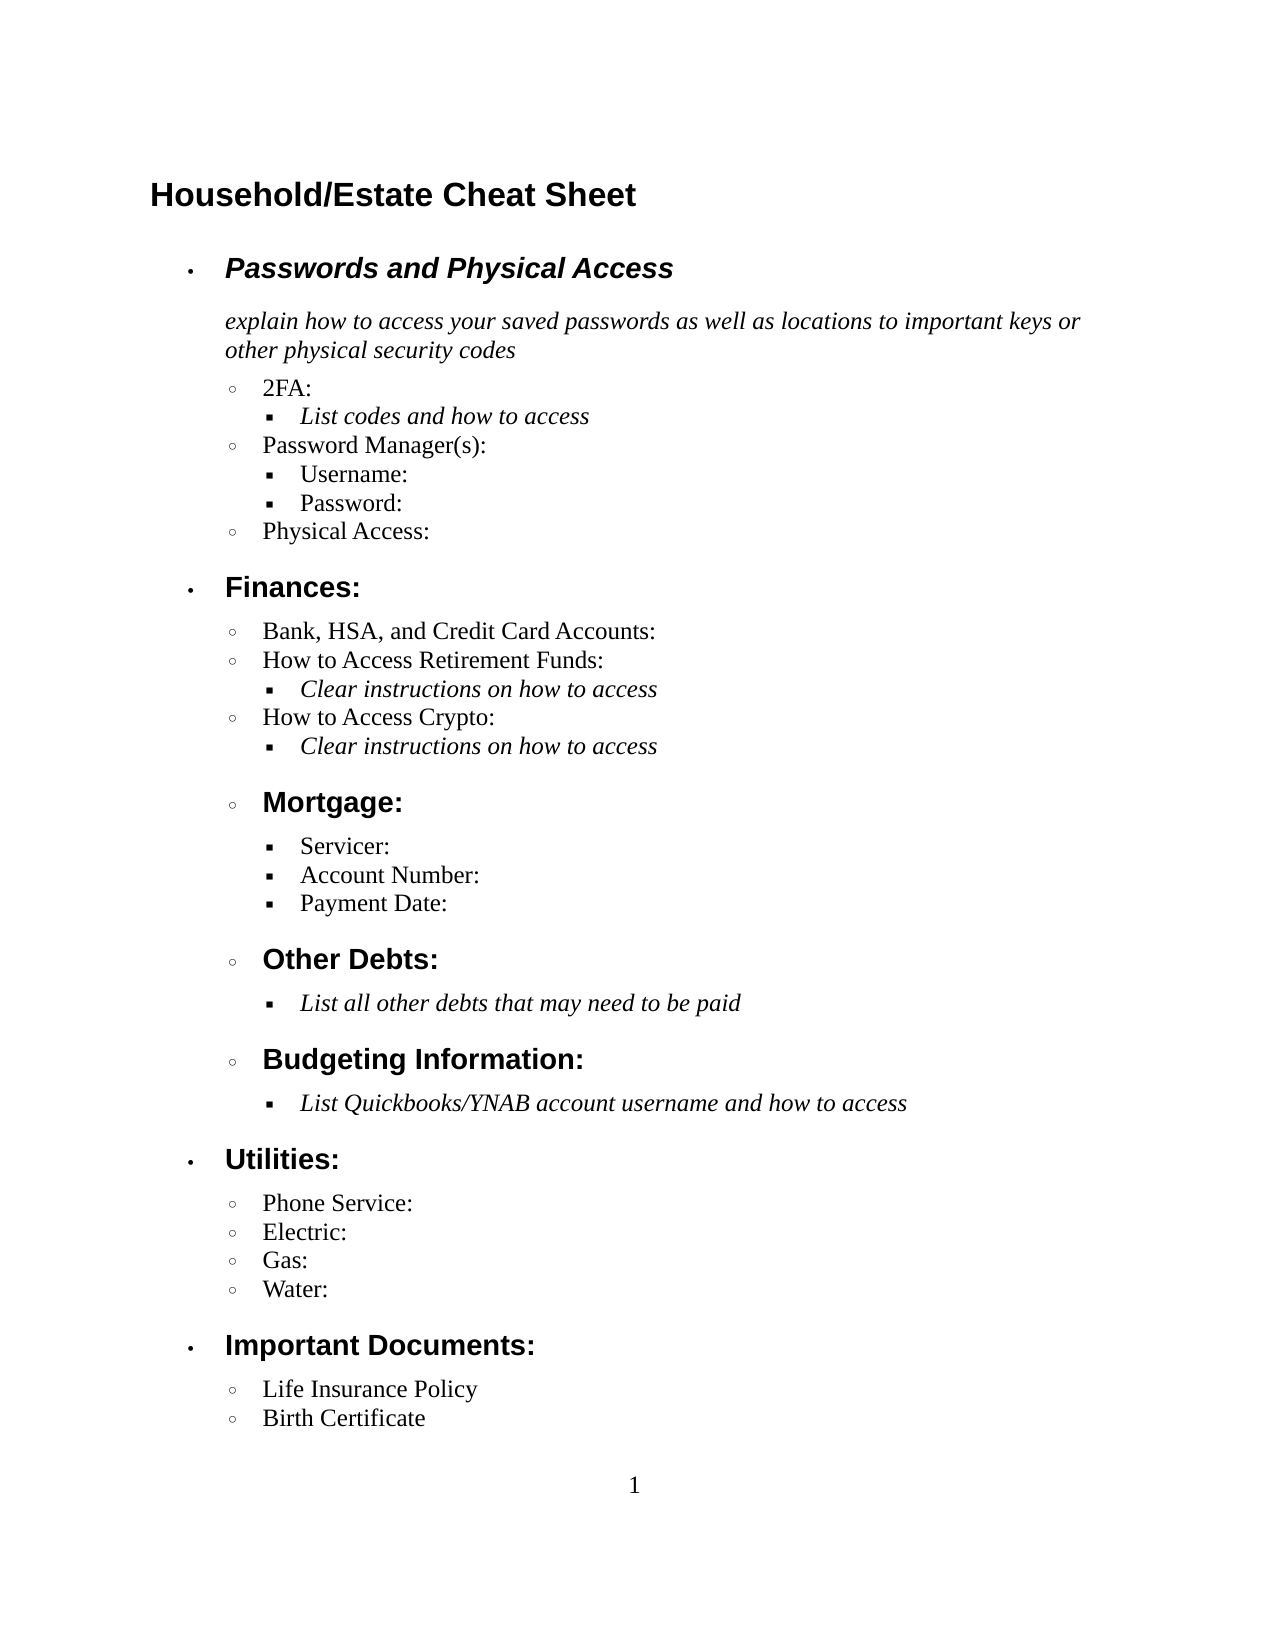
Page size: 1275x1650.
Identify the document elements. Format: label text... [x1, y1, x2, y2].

subtitle Household/Estate Cheat Sheet [150, 175, 1125, 214]
list Clear instructions on how to access [262, 674, 1125, 702]
list Username: [262, 459, 1125, 488]
list Electric: [225, 1217, 1125, 1245]
list Gas: [225, 1245, 1125, 1274]
subtitle Mortgage: [225, 785, 1125, 818]
list List all other debts that may need to be paid [262, 988, 1125, 1017]
list 2FA: [225, 373, 1125, 401]
list Bank, HSA, and Credit Card Accounts: [225, 616, 1125, 645]
list Payment Date: [262, 888, 1125, 917]
subtitle Utilities: [187, 1142, 1125, 1175]
list Water: [225, 1274, 1125, 1303]
subtitle Budgeting Information: [225, 1042, 1125, 1076]
subtitle Other Debts: [225, 942, 1125, 976]
list Account Number: [262, 860, 1125, 888]
subtitle Passwords and Physical Access [187, 251, 1125, 285]
list How to Access Crypto: [225, 702, 1125, 731]
list How to Access Retirement Funds: [225, 645, 1125, 674]
list Clear instructions on how to access [262, 731, 1125, 760]
list Life Insurance Policy [225, 1374, 1125, 1403]
list explain how to access your saved passwords as well as locations to important keys or other physical security codes [187, 306, 1125, 364]
list Birth Certificate [225, 1403, 1125, 1431]
list List Quickbooks/YNAB account username and how to access [262, 1088, 1125, 1117]
list Physical Access: [225, 516, 1125, 545]
list Phone Service: [225, 1188, 1125, 1217]
list Servicer: [262, 831, 1125, 860]
subtitle Important Documents: [187, 1328, 1125, 1361]
list Password Manager(s): [225, 430, 1125, 459]
list List codes and how to access [262, 401, 1125, 430]
subtitle Finances: [187, 570, 1125, 604]
list Password: [262, 488, 1125, 516]
